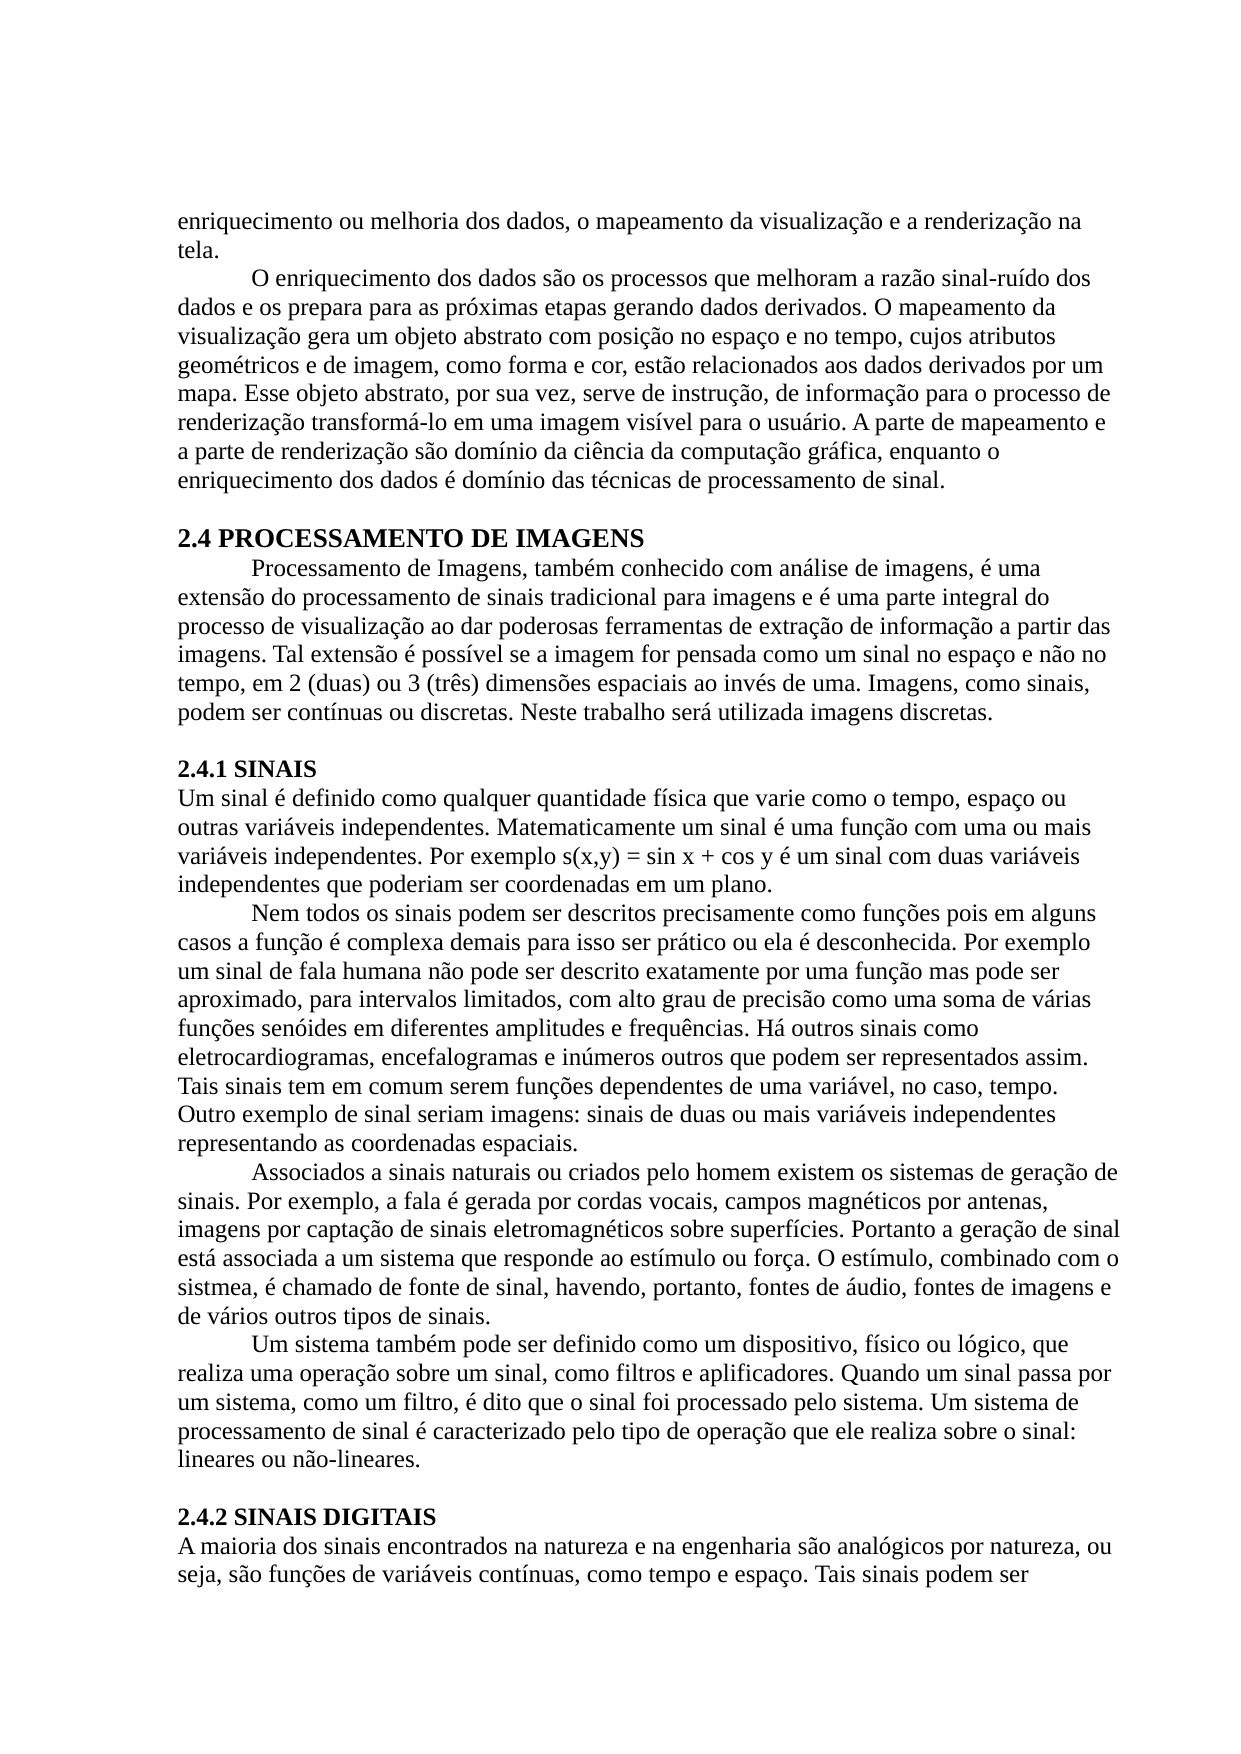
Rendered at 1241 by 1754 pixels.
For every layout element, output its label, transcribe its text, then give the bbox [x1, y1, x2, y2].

text Um sistema também pode ser definido como um dispositivo, físico ou lógico, que realiza uma operação sobre um sinal, como filtros e aplificadores. Quando um sinal passa por um sistema, como um filtro, é dito que o sinal foi processado pelo sistema. Um sistema de processamento de sinal é caracterizado pelo tipo de operação que ele realiza sobre o sinal: lineares ou não-lineares. [177, 1329, 1122, 1473]
text enriquecimento ou melhoria dos dados, o mapeamento da visualização e a renderização na tela. [177, 206, 1122, 263]
text A maioria dos sinais encontrados na natureza e na engenharia são analógicos por natureza, ou seja, são funções de variáveis contínuas, como tempo e espaço. Tais sinais podem ser [177, 1531, 1122, 1588]
text Nem todos os sinais podem ser descritos precisamente como funções pois em alguns casos a função é complexa demais para isso ser prático ou ela é desconhecida. Por exemplo um sinal de fala humana não pode ser descrito exatamente por uma função mas pode ser aproximado, para intervalos limitados, com alto grau de precisão como uma soma de várias funções senóides em diferentes amplitudes e frequências. Há outros sinais como eletrocardiogramas, encefalogramas e inúmeros outros que podem ser representados assim. Tais sinais tem em comum serem funções dependentes de uma variável, no caso, tempo. Outro exemplo de sinal seriam imagens: sinais de duas ou mais variáveis independentes representando as coordenadas espaciais. [177, 898, 1122, 1157]
text 2.4.1 SINAIS [177, 754, 1122, 783]
text Processamento de Imagens, também conhecido com análise de imagens, é uma extensão do processamento de sinais tradicional para imagens e é uma parte integral do processo de visualização ao dar poderosas ferramentas de extração de informação a partir das imagens. Tal extensão é possível se a imagem for pensada como um sinal no espaço e não no tempo, em 2 (duas) ou 3 (três) dimensões espaciais ao invés de uma. Imagens, como sinais, podem ser contínuas ou discretas. Neste trabalho será utilizada imagens discretas. [177, 553, 1122, 726]
subtitle 2.4 PROCESSAMENTO DE IMAGENS [177, 522, 1122, 553]
text Um sinal é definido como qualquer quantidade física que varie como o tempo, espaço ou outras variáveis independentes. Matematicamente um sinal é uma função com uma ou mais variáveis independentes. Por exemplo s(x,y) = sin x + cos y é um sinal com duas variáveis independentes que poderiam ser coordenadas em um plano. [177, 783, 1122, 898]
text Associados a sinais naturais ou criados pelo homem existem os sistemas de geração de sinais. Por exemplo, a fala é gerada por cordas vocais, campos magnéticos por antenas, imagens por captação de sinais eletromagnéticos sobre superfícies. Portanto a geração de sinal está associada a um sistema que responde ao estímulo ou força. O estímulo, combinado com o sistmea, é chamado de fonte de sinal, havendo, portanto, fontes de áudio, fontes de imagens e de vários outros tipos de sinais. [177, 1157, 1122, 1329]
text O enriquecimento dos dados são os processos que melhoram a razão sinal-ruído dos dados e os prepara para as próximas etapas gerando dados derivados. O mapeamento da visualização gera um objeto abstrato com posição no espaço e no tempo, cujos atributos geométricos e de imagem, como forma e cor, estão relacionados aos dados derivados por um mapa. Esse objeto abstrato, por sua vez, serve de instrução, de informação para o processo de renderização transformá-lo em uma imagem visível para o usuário. A parte de mapeamento e a parte de renderização são domínio da ciência da computação gráfica, enquanto o enriquecimento dos dados é domínio das técnicas de processamento de sinal. [177, 263, 1122, 493]
text 2.4.2 SINAIS DIGITAIS [177, 1502, 1122, 1531]
